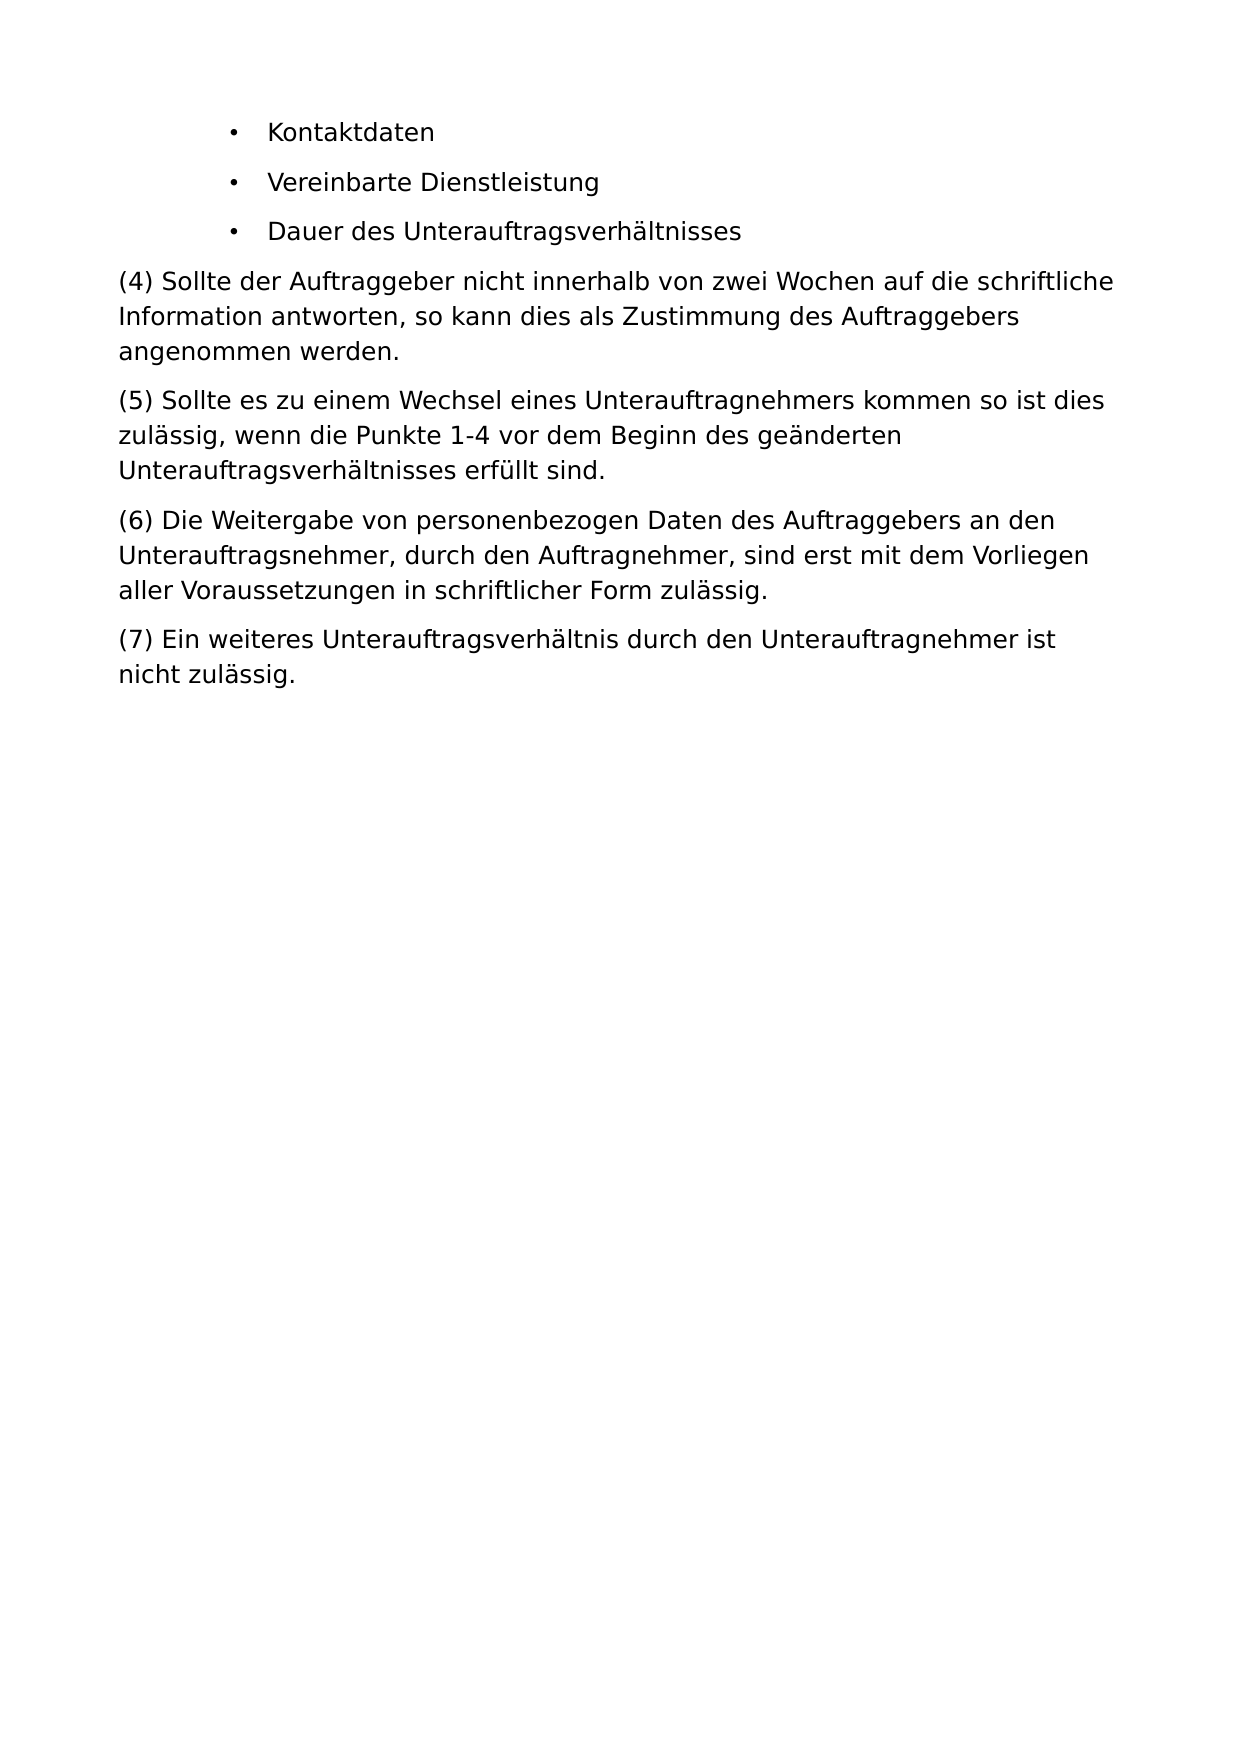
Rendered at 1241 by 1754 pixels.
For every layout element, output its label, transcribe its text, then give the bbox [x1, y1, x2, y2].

text (4) Sollte der Auftraggeber nicht innerhalb von zwei Wochen auf die schriftliche Information antworten, so kann dies als Zustimmung des Auftraggebers angenommen werden. [118, 267, 1122, 366]
text (7) Ein weiteres Unterauftragsverhältnis durch den Unterauftragnehmer ist nicht zulässig. [118, 626, 1122, 690]
list Vereinbarte Dienstleistung [229, 168, 1122, 197]
list Dauer des Unterauftragsverhältnisses [229, 217, 1122, 246]
text (5) Sollte es zu einem Wechsel eines Unterauftragnehmers kommen so ist dies zulässig, wenn die Punkte 1-4 vor dem Beginn des geänderten Unterauftragsverhältnisses erfüllt sind. [118, 386, 1122, 486]
list Kontaktdaten [229, 118, 1122, 147]
text (6) Die Weitergabe von personenbezogen Daten des Auftraggebers an den Unterauftragsnehmer, durch den Auftragnehmer, sind erst mit dem Vorliegen aller Voraussetzungen in schriftlicher Form zulässig. [118, 506, 1122, 605]
